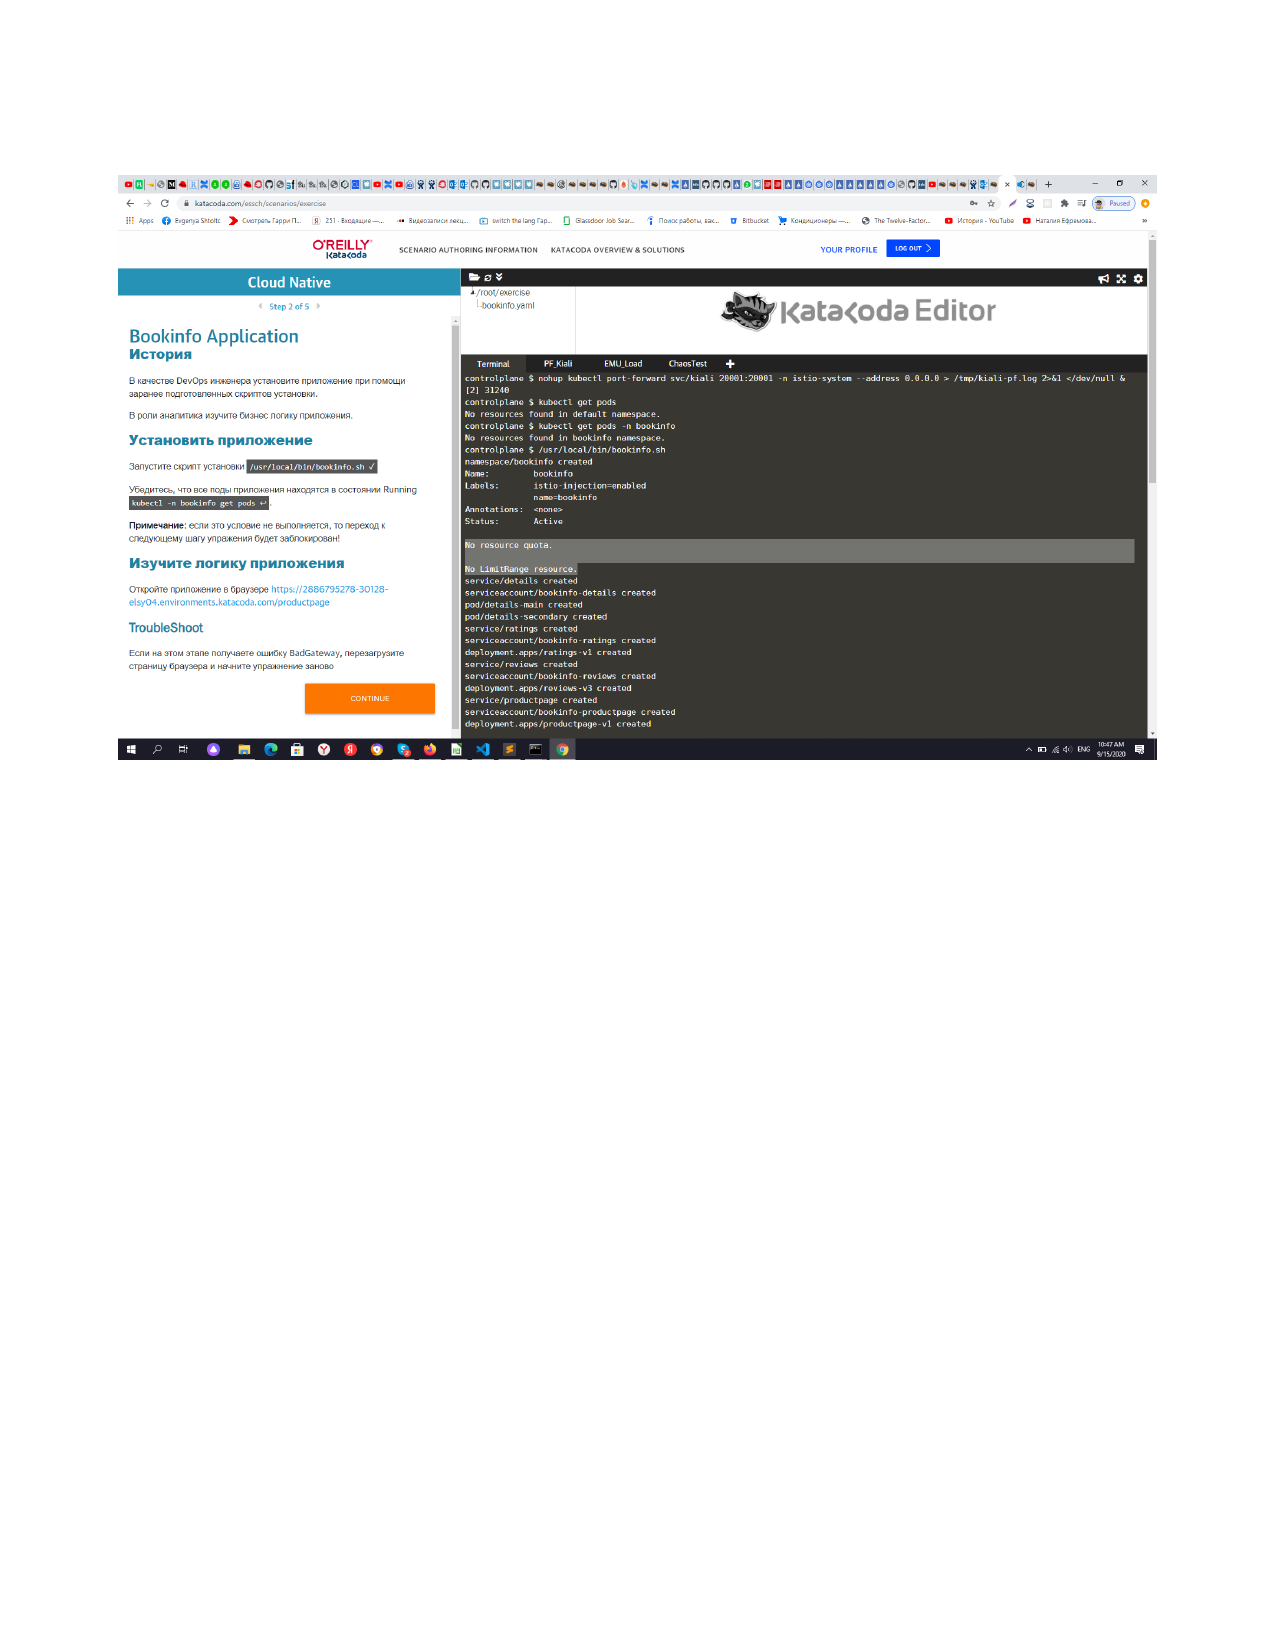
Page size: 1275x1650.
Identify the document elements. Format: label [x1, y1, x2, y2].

picture [118, 175, 1157, 760]
